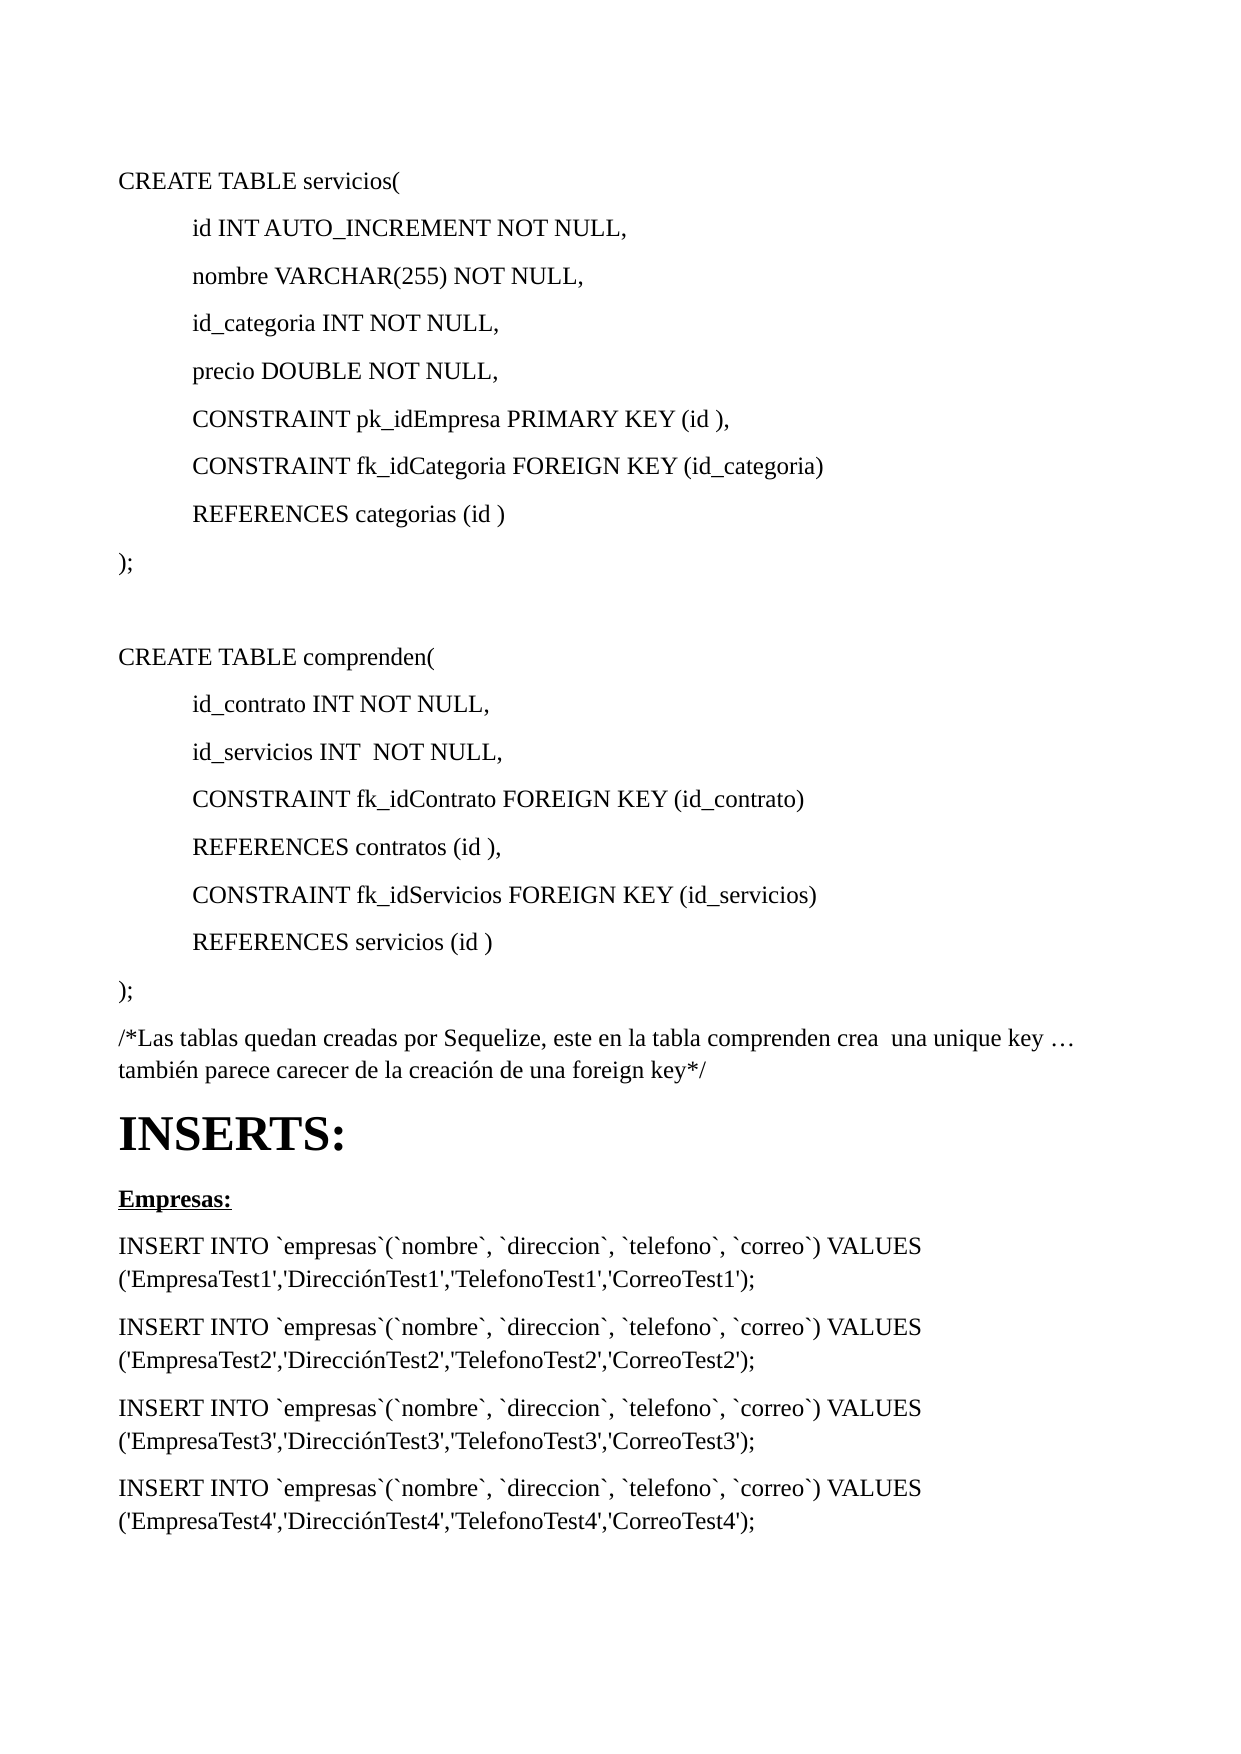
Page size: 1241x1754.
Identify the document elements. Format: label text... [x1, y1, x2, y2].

text INSERT INTO `empresas`(`nombre`, `direccion`, `telefono`, `correo`) VALUES ('EmpresaTest2','DirecciónTest2','TelefonoTest2','CorreoTest2'); [118, 1312, 1122, 1374]
text CONSTRAINT fk_idServicios FOREIGN KEY (id_servicios) [118, 880, 1122, 908]
text CREATE TABLE servicios( [118, 166, 1122, 194]
text INSERT INTO `empresas`(`nombre`, `direccion`, `telefono`, `correo`) VALUES ('EmpresaTest1','DirecciónTest1','TelefonoTest1','CorreoTest1'); [118, 1231, 1122, 1293]
text /*Las tablas quedan creadas por Sequelize, este en la tabla comprenden crea una unique key … también parece carecer de la creación de una foreign key*/ [118, 1023, 1122, 1084]
text id_contrato INT NOT NULL, [118, 689, 1122, 718]
text CONSTRAINT pk_idEmpresa PRIMARY KEY (id ), [118, 404, 1122, 432]
text CREATE TABLE comprenden( [118, 642, 1122, 671]
text CONSTRAINT fk_idCategoria FOREIGN KEY (id_categoria) [118, 451, 1122, 480]
text INSERT INTO `empresas`(`nombre`, `direccion`, `telefono`, `correo`) VALUES ('EmpresaTest3','DirecciónTest3','TelefonoTest3','CorreoTest3'); [118, 1393, 1122, 1454]
text REFERENCES categorias (id ) [118, 499, 1122, 528]
text nombre VARCHAR(255) NOT NULL, [118, 261, 1122, 290]
text id_categoria INT NOT NULL, [118, 308, 1122, 337]
text INSERTS: [118, 1103, 1122, 1161]
text Empresas: [118, 1184, 1122, 1213]
text precio DOUBLE NOT NULL, [118, 356, 1122, 385]
text INSERT INTO `empresas`(`nombre`, `direccion`, `telefono`, `correo`) VALUES ('EmpresaTest4','DirecciónTest4','TelefonoTest4','CorreoTest4'); [118, 1473, 1122, 1535]
text ); [118, 547, 1122, 575]
text id_servicios INT NOT NULL, [118, 737, 1122, 766]
text id INT AUTO_INCREMENT NOT NULL, [118, 213, 1122, 242]
text ); [118, 975, 1122, 1004]
text REFERENCES servicios (id ) [118, 927, 1122, 956]
text CONSTRAINT fk_idContrato FOREIGN KEY (id_contrato) [118, 784, 1122, 813]
text REFERENCES contratos (id ), [118, 832, 1122, 861]
